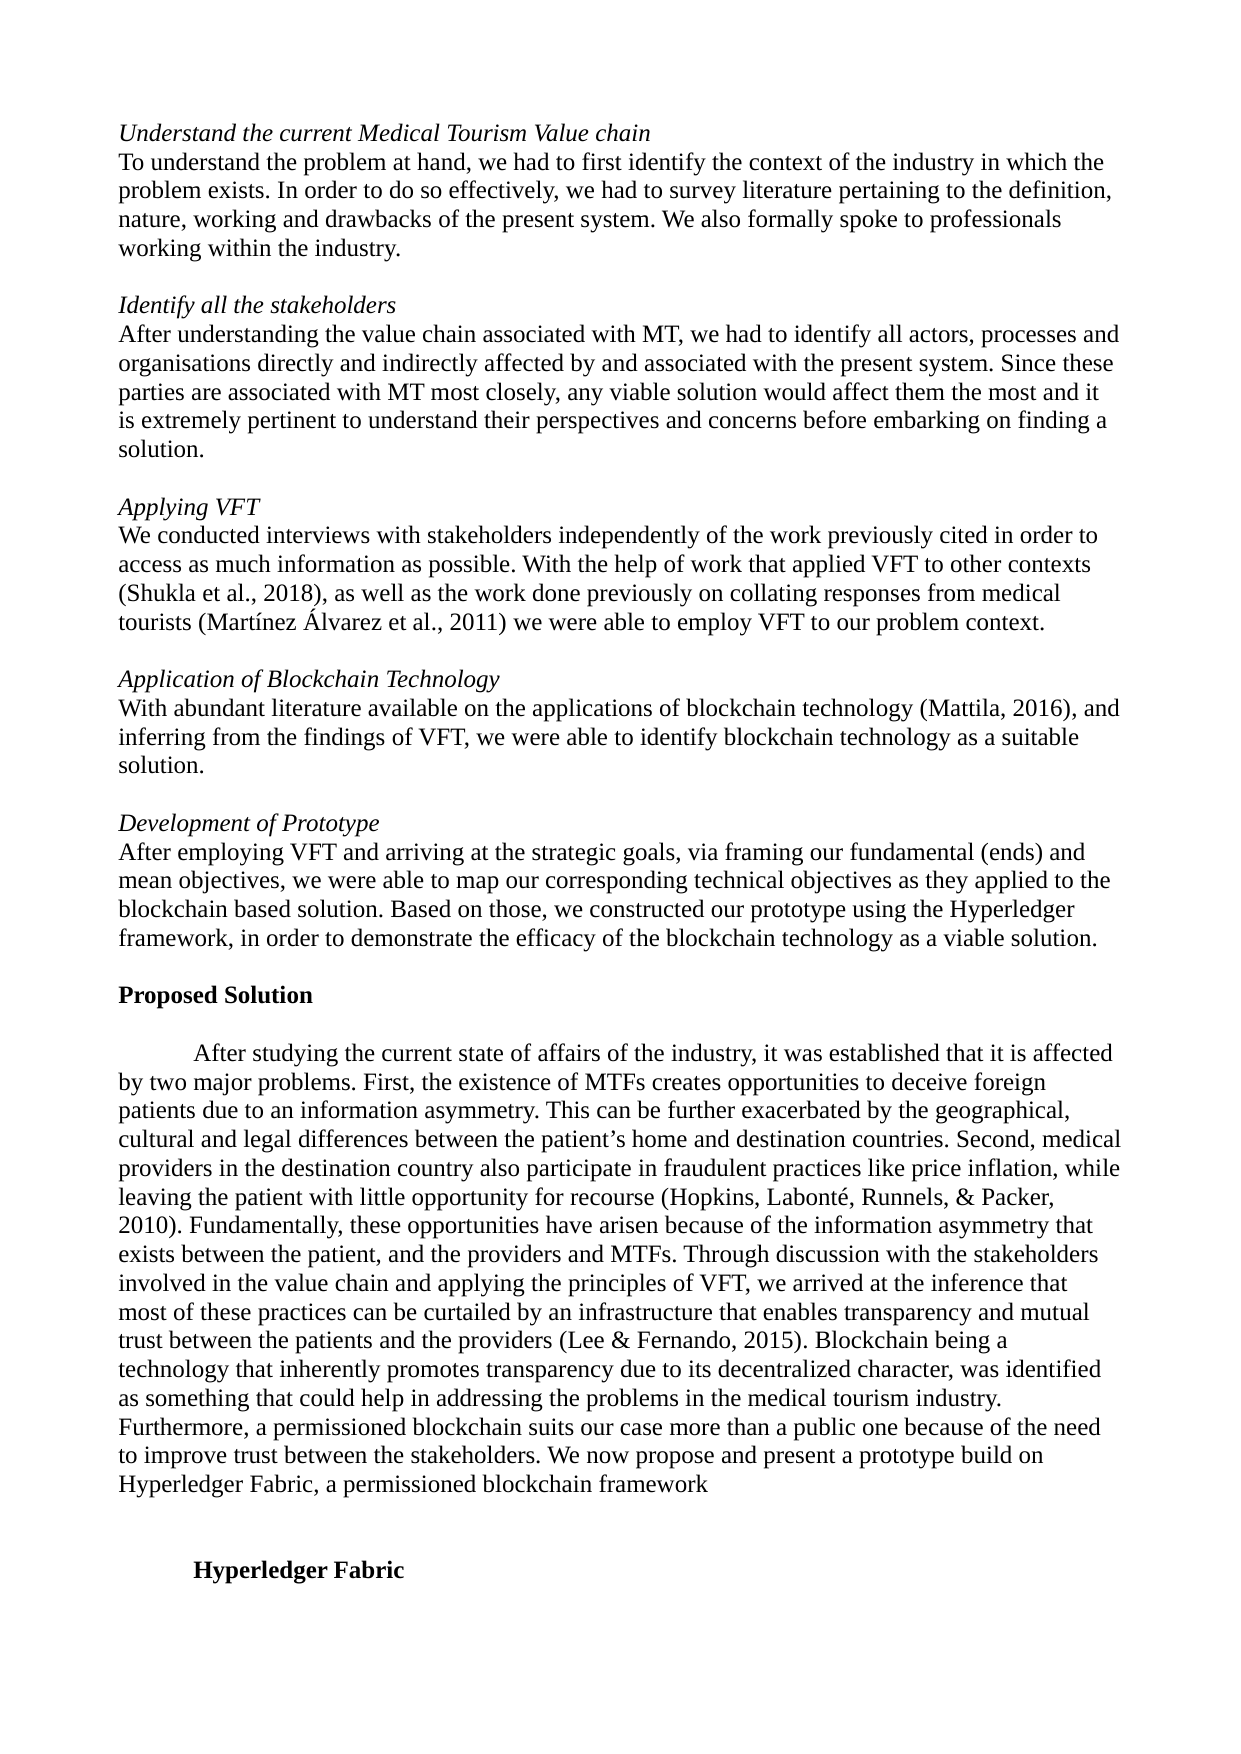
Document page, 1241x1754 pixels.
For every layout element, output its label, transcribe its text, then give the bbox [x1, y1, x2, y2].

text We conducted interviews with stakeholders independently of the work previously cited in order to access as much information as possible. With the help of work that applied VFT to other contexts (Shukla et al., 2018), as well as the work done previously on collating responses from medical tourists (Martínez Álvarez et al., 2011) we were able to employ VFT to our problem context. [118, 521, 1122, 636]
text After understanding the value chain associated with MT, we had to identify all actors, processes and organisations directly and indirectly affected by and associated with the present system. Since these parties are associated with MT most closely, any viable solution would affect them the most and it is extremely pertinent to understand their perspectives and concerns before embarking on finding a solution. [118, 319, 1122, 463]
text Development of Prototype [118, 808, 1122, 837]
text Hyperledger Fabric [193, 1556, 1122, 1584]
text After employing VFT and arriving at the strategic goals, via framing our fundamental (ends) and mean objectives, we were able to map our corresponding technical objectives as they applied to the blockchain based solution. Based on those, we constructed our prototype using the Hyperledger framework, in order to demonstrate the efficacy of the blockchain technology as a viable solution. [118, 837, 1122, 952]
text Applying VFT [118, 492, 1122, 521]
text Application of Blockchain Technology [118, 664, 1122, 693]
text With abundant literature available on the applications of blockchain technology (Mattila, 2016), and inferring from the findings of VFT, we were able to identify blockchain technology as a suitable solution. [118, 693, 1122, 779]
text Proposed Solution [118, 981, 1122, 1009]
text Understand the current Medical Tourism Value chain [118, 118, 1122, 147]
text Identify all the stakeholders [118, 291, 1122, 319]
text To understand the problem at hand, we had to first identify the context of the industry in which the problem exists. In order to do so effectively, we had to survey literature pertaining to the definition, nature, working and drawbacks of the present system. We also formally spoke to professionals working within the industry. [118, 147, 1122, 262]
text After studying the current state of affairs of the industry, it was established that it is affected by two major problems. First, the existence of MTFs creates opportunities to deceive foreign patients due to an information asymmetry. This can be further exacerbated by the geographical, cultural and legal differences between the patient’s home and destination countries. Second, medical providers in the destination country also participate in fraudulent practices like price inflation, while leaving the patient with little opportunity for recourse (Hopkins, Labonté, Runnels, & Packer, 2010). Fundamentally, these opportunities have arisen because of the information asymmetry that exists between the patient, and the providers and MTFs. Through discussion with the stakeholders involved in the value chain and applying the principles of VFT, we arrived at the inference that most of these practices can be curtailed by an infrastructure that enables transparency and mutual trust between the patients and the providers (Lee & Fernando, 2015). Blockchain being a technology that inherently promotes transparency due to its decentralized character, was identified as something that could help in addressing the problems in the medical tourism industry. Furthermore, a permissioned blockchain suits our case more than a public one because of the need to improve trust between the stakeholders. We now propose and present a prototype build on Hyperledger Fabric, a permissioned blockchain framework [118, 1038, 1122, 1498]
